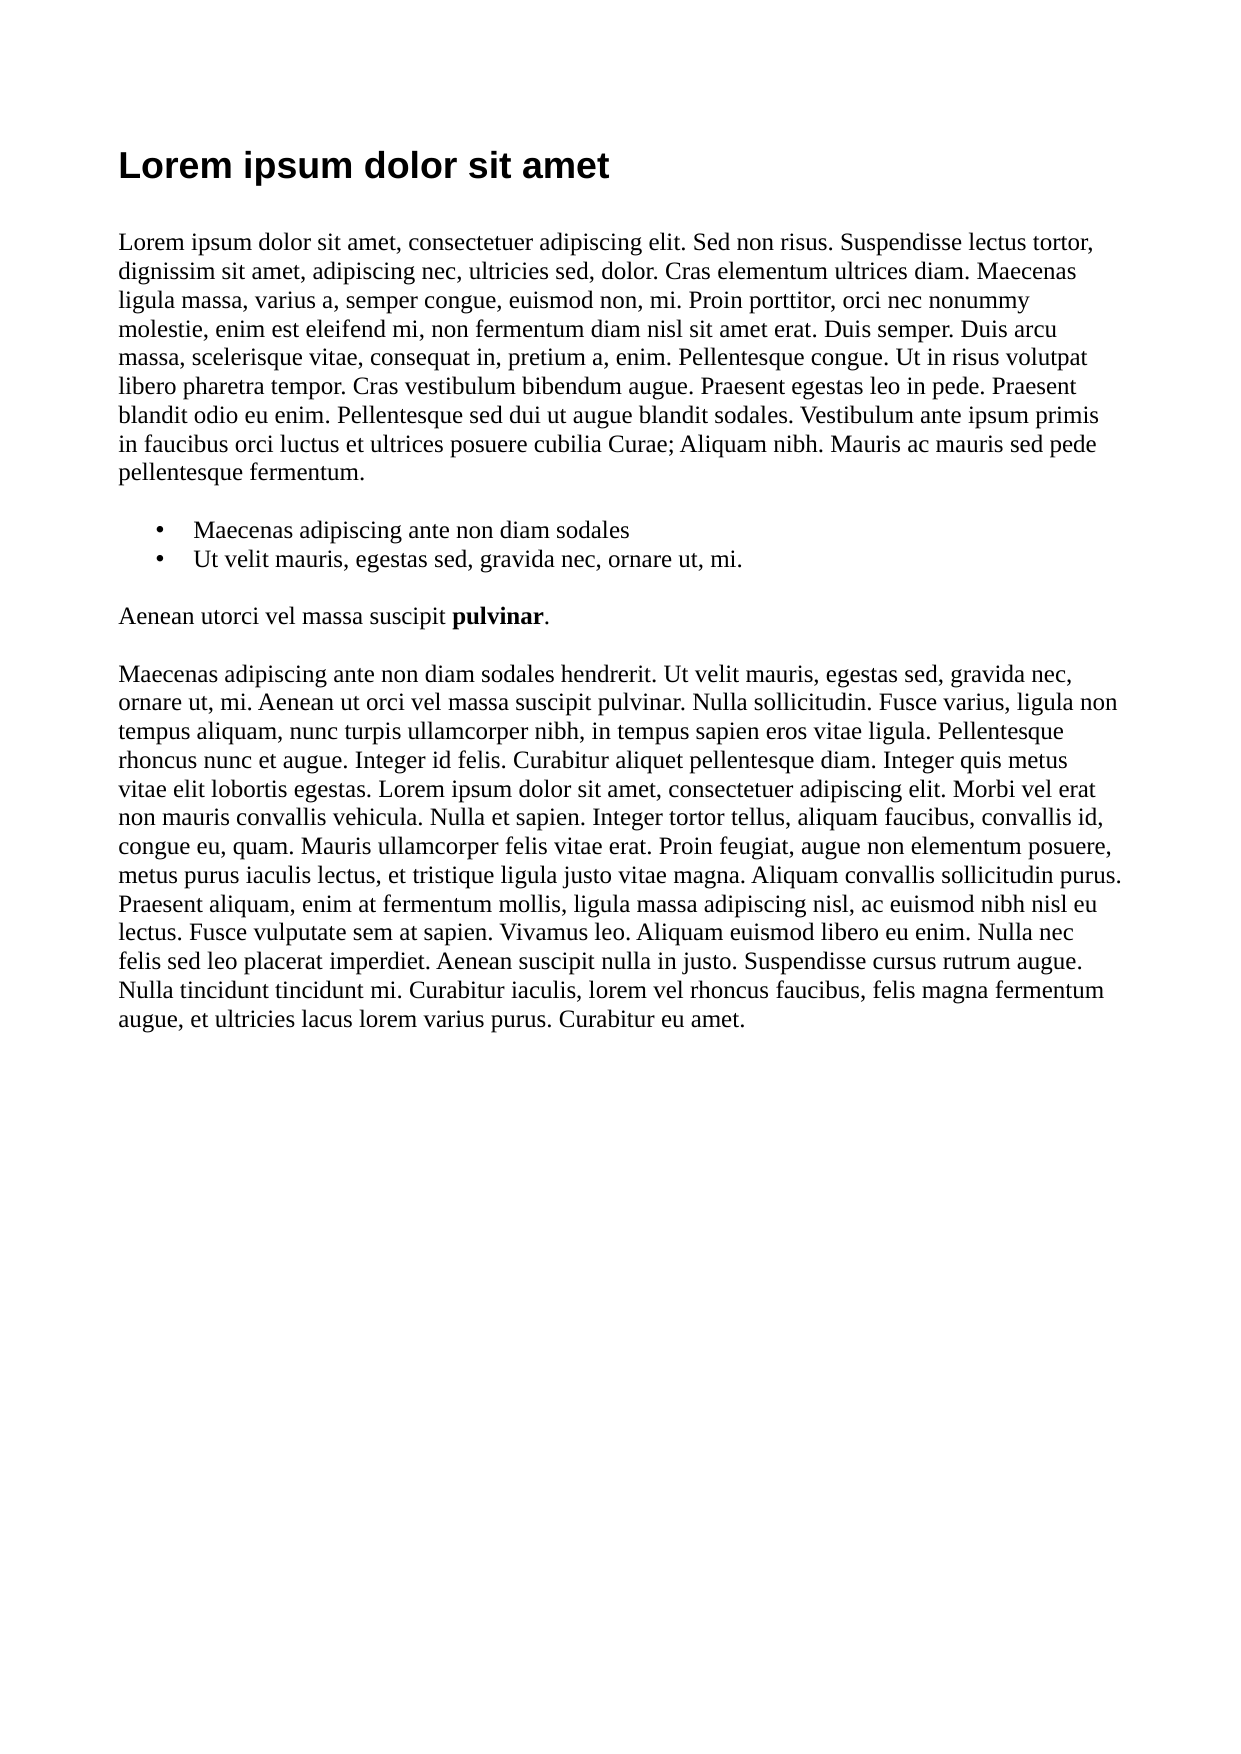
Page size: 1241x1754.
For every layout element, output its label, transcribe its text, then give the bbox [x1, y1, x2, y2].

text Maecenas adipiscing ante non diam sodales hendrerit. Ut velit mauris, egestas sed, gravida nec, ornare ut, mi. Aenean ut orci vel massa suscipit pulvinar. Nulla sollicitudin. Fusce varius, ligula non tempus aliquam, nunc turpis ullamcorper nibh, in tempus sapien eros vitae ligula. Pellentesque rhoncus nunc et augue. Integer id felis. Curabitur aliquet pellentesque diam. Integer quis metus vitae elit lobortis egestas. Lorem ipsum dolor sit amet, consectetuer adipiscing elit. Morbi vel erat non mauris convallis vehicula. Nulla et sapien. Integer tortor tellus, aliquam faucibus, convallis id, congue eu, quam. Mauris ullamcorper felis vitae erat. Proin feugiat, augue non elementum posuere, metus purus iaculis lectus, et tristique ligula justo vitae magna. Aliquam convallis sollicitudin purus. Praesent aliquam, enim at fermentum mollis, ligula massa adipiscing nisl, ac euismod nibh nisl eu lectus. Fusce vulputate sem at sapien. Vivamus leo. Aliquam euismod libero eu enim. Nulla nec felis sed leo placerat imperdiet. Aenean suscipit nulla in justo. Suspendisse cursus rutrum augue. Nulla tincidunt tincidunt mi. Curabitur iaculis, lorem vel rhoncus faucibus, felis magna fermentum augue, et ultricies lacus lorem varius purus. Curabitur eu amet. [118, 659, 1122, 1032]
text Aenean utorci vel massa suscipit pulvinar. [118, 601, 1122, 630]
subtitle Lorem ipsum dolor sit amet [118, 143, 1122, 186]
text Lorem ipsum dolor sit amet, consectetuer adipiscing elit. Sed non risus. Suspendisse lectus tortor, dignissim sit amet, adipiscing nec, ultricies sed, dolor. Cras elementum ultrices diam. Maecenas ligula massa, varius a, semper congue, euismod non, mi. Proin porttitor, orci nec nonummy molestie, enim est eleifend mi, non fermentum diam nisl sit amet erat. Duis semper. Duis arcu massa, scelerisque vitae, consequat in, pretium a, enim. Pellentesque congue. Ut in risus volutpat libero pharetra tempor. Cras vestibulum bibendum augue. Praesent egestas leo in pede. Praesent blandit odio eu enim. Pellentesque sed dui ut augue blandit sodales. Vestibulum ante ipsum primis in faucibus orci luctus et ultrices posuere cubilia Curae; Aliquam nibh. Mauris ac mauris sed pede pellentesque fermentum. [118, 227, 1122, 486]
list Ut velit mauris, egestas sed, gravida nec, ornare ut, mi. [156, 544, 1122, 572]
list Maecenas adipiscing ante non diam sodales [156, 515, 1122, 544]
